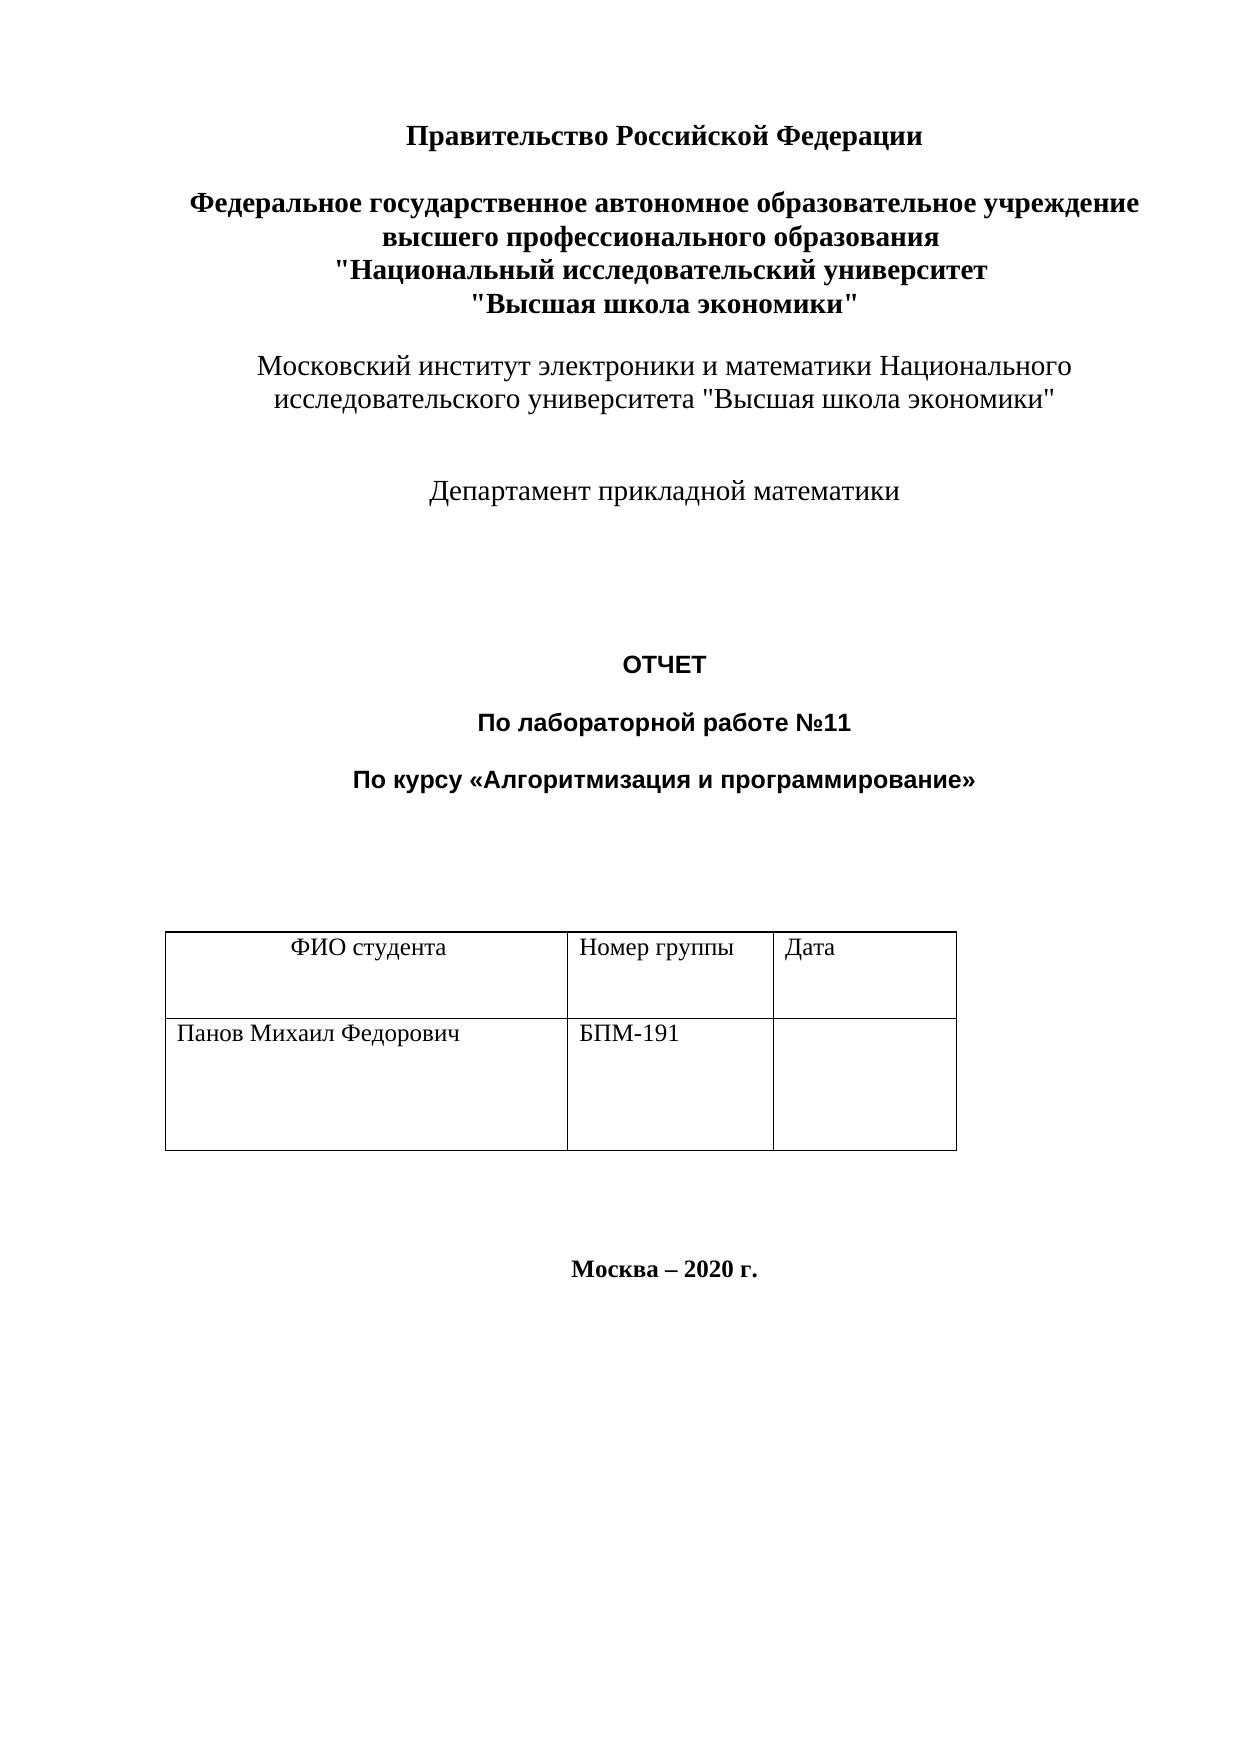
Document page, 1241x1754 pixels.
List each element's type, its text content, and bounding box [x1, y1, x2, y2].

table_header Дата [774, 933, 956, 1017]
text Московский институт электроники и математики Национального [177, 348, 1152, 382]
table_cell [774, 1019, 956, 1061]
text Федеральное государственное автономное образовательное учреждение высшего профессионального образования "Национальный исследовательский университет "Высшая школа экономики" [177, 185, 1152, 319]
table_header Номер группы [568, 933, 773, 1017]
table_cell [774, 1090, 956, 1120]
table_header ФИО студента [279, 933, 554, 978]
table_header [179, 933, 279, 978]
table_cell [774, 1120, 956, 1150]
text Департамент прикладной математики [177, 473, 1152, 506]
text По лабораторной работе №11 [177, 707, 1152, 736]
table_cell Панов Михаил Федорович [166, 1019, 567, 1150]
text ОТЧЕТ [177, 650, 1152, 679]
table_cell [774, 1061, 956, 1090]
text Правительство Российской Федерации [177, 118, 1152, 152]
text По курсу «Алгоритмизация и программирование» [177, 765, 1152, 794]
text Москва – 2020 г. [177, 1254, 1152, 1282]
table_header [166, 933, 567, 1017]
text исследовательского университета "Высшая школа экономики" [177, 382, 1152, 415]
table_cell БПМ-191 [568, 1019, 773, 1150]
